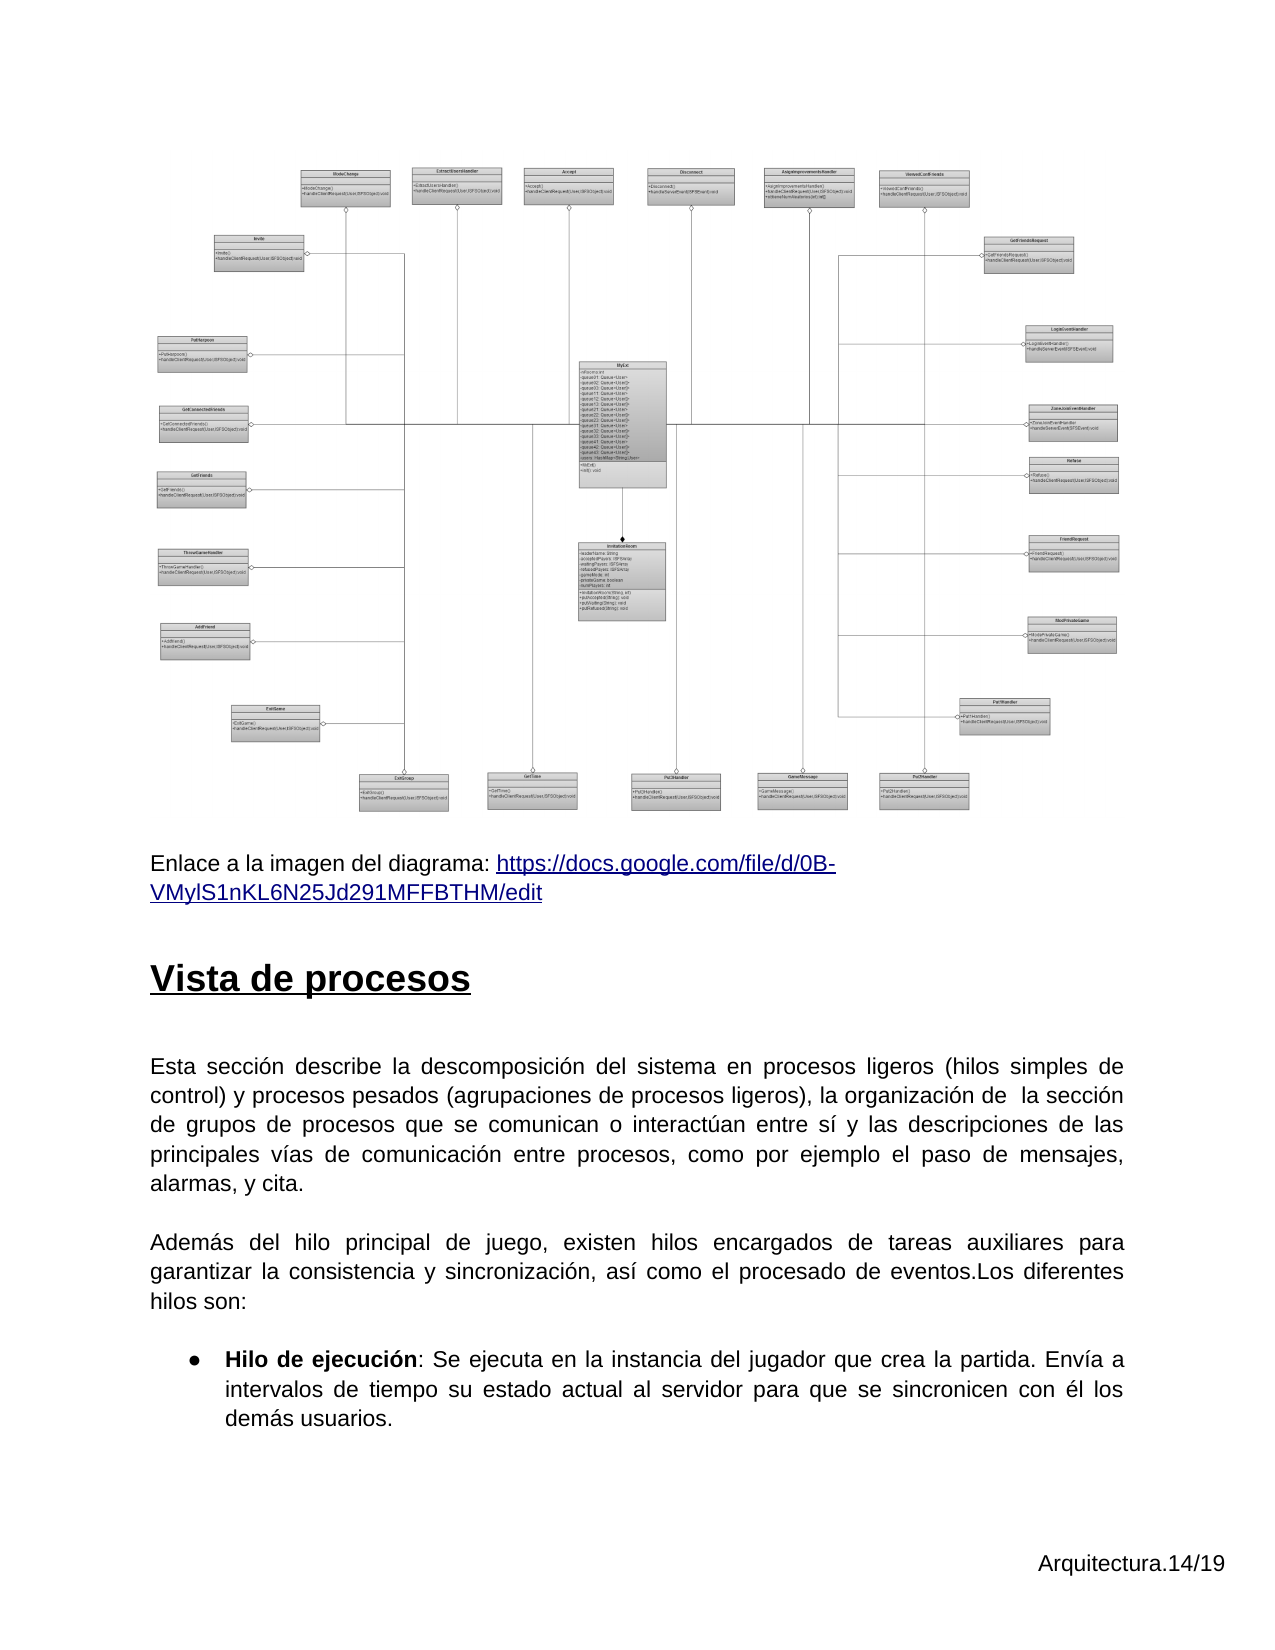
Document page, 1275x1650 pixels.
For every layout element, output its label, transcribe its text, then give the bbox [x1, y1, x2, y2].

text Además del hilo principal de juego, existen hilos encargados de tareas auxiliares para garantizar la consistencia y sincronización, así como el procesado de eventos.Los diferentes hilos son: [150, 1230, 1125, 1314]
picture [150, 150, 1125, 818]
text Vista de procesos [150, 957, 1125, 999]
text Enlace a la imagen del diagrama: https://docs.google.com/file/d/0B-VMylS1nKL6N25Jd291MFFBTHM/edit [150, 850, 1125, 905]
list Hilo de ejecución: Se ejecuta en la instancia del jugador que crea la partida. Envía a intervalos de tiempo su estado actual al servidor para que se sincronicen con él los demás usuarios. [187, 1347, 1125, 1432]
text Esta sección describe la descomposición del sistema en procesos ligeros (hilos simples de control) y procesos pesados ​​(agrupaciones de procesos ligeros), la organización de la sección de grupos de procesos que se comunican o interactúan entre sí y las descripciones de las principales vías de comunicación entre procesos, como por ejemplo el paso de mensajes, alarmas, y cita. [150, 1053, 1125, 1197]
